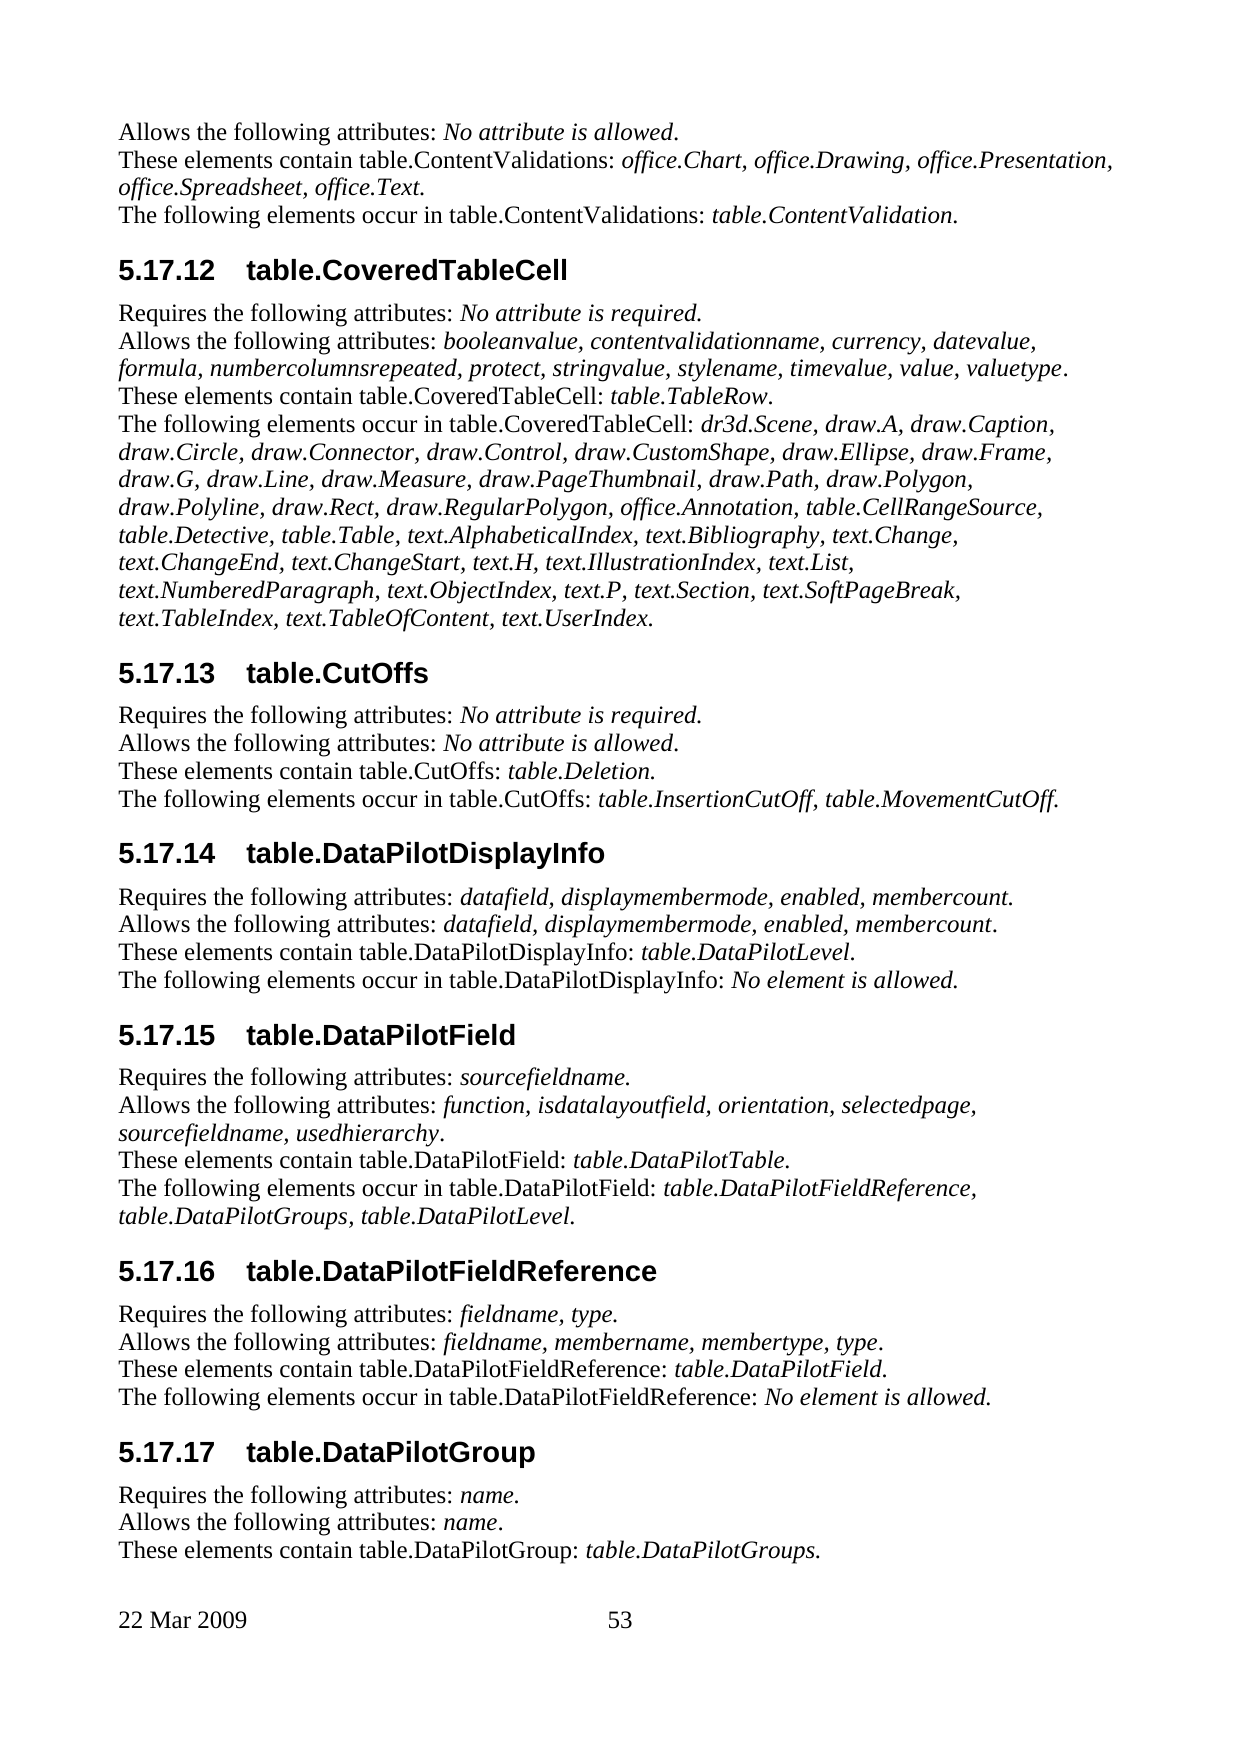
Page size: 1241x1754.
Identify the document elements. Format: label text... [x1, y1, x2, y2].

text Allows the following attributes: datafield, displaymembermode, enabled, membercount. [118, 910, 1122, 938]
text The following elements occur in table.CutOffs: table.InsertionCutOff, table.MovementCutOff. [118, 785, 1122, 812]
text Allows the following attributes: No attribute is allowed. [118, 729, 1122, 757]
text Allows the following attributes: fieldname, membername, membertype, type. [118, 1328, 1122, 1355]
text The following elements occur in table.DataPilotField: table.DataPilotFieldReference, table.DataPilotGroups, table.DataPilotLevel. [118, 1174, 1122, 1230]
text These elements contain table.DataPilotGroup: table.DataPilotGroups. [118, 1536, 1122, 1564]
text Allows the following attributes: No attribute is allowed. [118, 118, 1122, 146]
text The following elements occur in table.DataPilotFieldReference: No element is allowed. [118, 1383, 1122, 1411]
subtitle table.DataPilotField [118, 1018, 1122, 1051]
text Allows the following attributes: name. [118, 1508, 1122, 1536]
text Requires the following attributes: name. [118, 1481, 1122, 1508]
subtitle table.DataPilotGroup [118, 1436, 1122, 1468]
text The following elements occur in table.ContentValidations: table.ContentValidation. [118, 201, 1122, 229]
text Allows the following attributes: function, isdatalayoutfield, orientation, selectedpage, sourcefieldname, usedhierarchy. [118, 1091, 1122, 1147]
subtitle table.CutOffs [118, 657, 1122, 689]
text These elements contain table.DataPilotField: table.DataPilotTable. [118, 1147, 1122, 1174]
subtitle table.DataPilotFieldReference [118, 1255, 1122, 1287]
text Requires the following attributes: sourcefieldname. [118, 1063, 1122, 1091]
subtitle table.DataPilotDisplayInfo [118, 837, 1122, 870]
text These elements contain table.DataPilotFieldReference: table.DataPilotField. [118, 1355, 1122, 1383]
text These elements contain table.CoveredTableCell: table.TableRow. [118, 382, 1122, 410]
text The following elements occur in table.DataPilotDisplayInfo: No element is allowed. [118, 966, 1122, 993]
text Requires the following attributes: fieldname, type. [118, 1300, 1122, 1328]
text These elements contain table.ContentValidations: office.Chart, office.Drawing, office.Presentation, office.Spreadsheet, office.Text. [118, 146, 1122, 201]
text The following elements occur in table.CoveredTableCell: dr3d.Scene, draw.A, draw.Caption, draw.Circle, draw.Connector, draw.Control, draw.CustomShape, draw.Ellipse, draw.Frame, draw.G, draw.Line, draw.Measure, draw.PageThumbnail, draw.Path, draw.Polygon, draw.Polyline, draw.Rect, draw.RegularPolygon, office.Annotation, table.CellRangeSource, table.Detective, table.Table, text.AlphabeticalIndex, text.Bibliography, text.Change, text.ChangeEnd, text.ChangeStart, text.H, text.IllustrationIndex, text.List, text.NumberedParagraph, text.ObjectIndex, text.P, text.Section, text.SoftPageBreak, text.TableIndex, text.TableOfContent, text.UserIndex. [118, 410, 1122, 632]
subtitle table.CoveredTableCell [118, 254, 1122, 287]
text Allows the following attributes: booleanvalue, contentvalidationname, currency, datevalue, formula, numbercolumnsrepeated, protect, stringvalue, stylename, timevalue, value, valuetype. [118, 327, 1122, 382]
text These elements contain table.DataPilotDisplayInfo: table.DataPilotLevel. [118, 938, 1122, 966]
text Requires the following attributes: No attribute is required. [118, 702, 1122, 729]
text Requires the following attributes: No attribute is required. [118, 299, 1122, 327]
text Requires the following attributes: datafield, displaymembermode, enabled, membercount. [118, 883, 1122, 910]
text These elements contain table.CutOffs: table.Deletion. [118, 757, 1122, 785]
